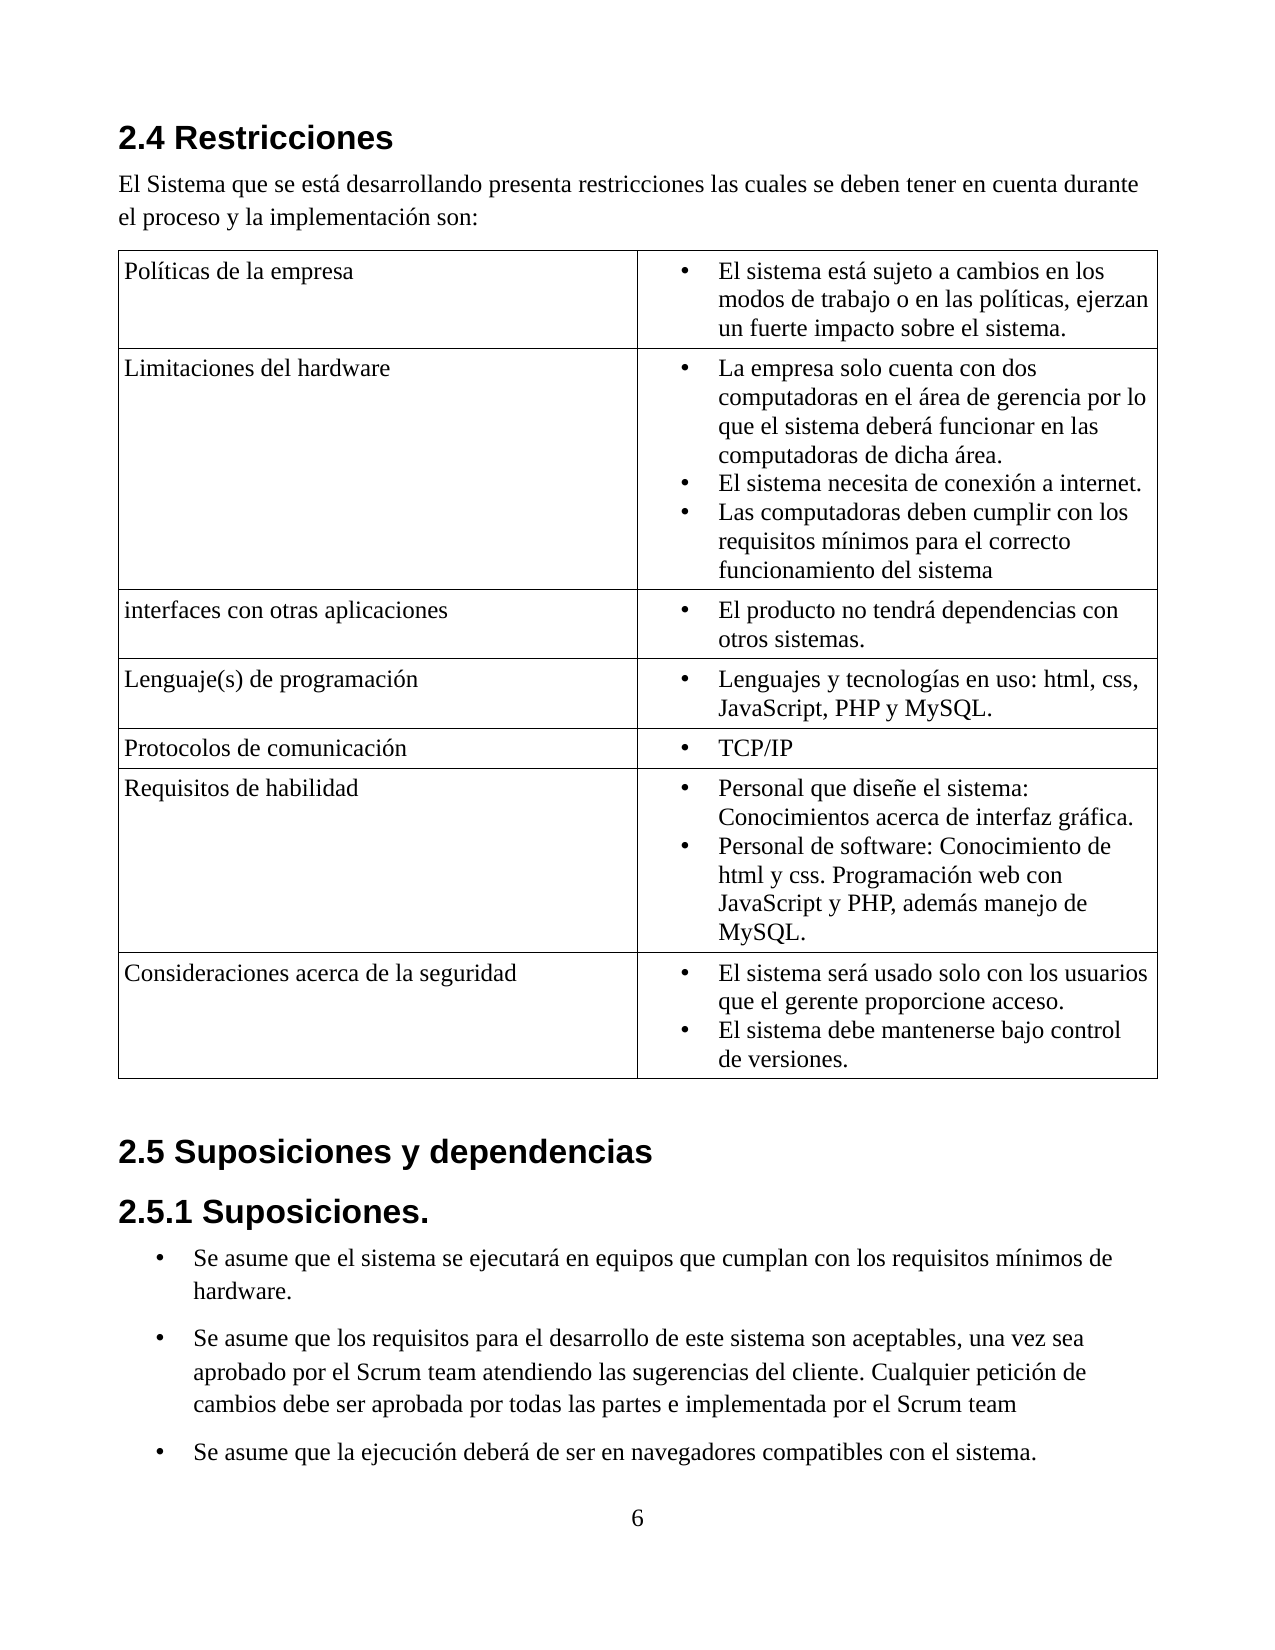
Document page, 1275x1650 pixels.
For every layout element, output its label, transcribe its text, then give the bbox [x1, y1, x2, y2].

table_cell Limitaciones del hardware [119, 349, 637, 589]
table_cell El producto no tendrá dependencias con otros sistemas. [638, 590, 1157, 658]
list Se asume que el sistema se ejecutará en equipos que cumplan con los requisitos mínimos de hardware. [156, 1243, 1157, 1305]
table_cell Lenguajes y tecnologías en uso: html, css, JavaScript, PHP y MySQL. [638, 659, 1157, 727]
table_cell interfaces con otras aplicaciones [119, 590, 637, 658]
table_cell Requisitos de habilidad [119, 769, 637, 952]
table_cell Protocolos de comunicación [119, 729, 637, 768]
list Se asume que la ejecución deberá de ser en navegadores compatibles con el sistema. [156, 1437, 1157, 1466]
table_cell TCP/IP [638, 729, 1157, 768]
list Se asume que los requisitos para el desarrollo de este sistema son aceptables, una vez sea aprobado por el Scrum team atendiendo las sugerencias del cliente. Cualquier petición de cambios debe ser aprobada por todas las partes e implementada por el Scrum team [156, 1323, 1157, 1418]
subtitle 2.4 Restricciones [118, 118, 1157, 157]
table_cell Consideraciones acerca de la seguridad [119, 953, 637, 1078]
table_header El sistema está sujeto a cambios en los modos de trabajo o en las políticas, ejerzan un fuerte impacto sobre el sistema. [638, 251, 1157, 348]
subtitle 2.5 Suposiciones y dependencias [118, 1132, 1157, 1171]
table_cell El sistema será usado solo con los usuarios que el gerente proporcione acceso. El sistema debe mantenerse bajo control de versiones. [638, 953, 1157, 1078]
table_cell La empresa solo cuenta con dos computadoras en el área de gerencia por lo que el sistema deberá funcionar en las computadoras de dicha área. El sistema necesita de conexión a internet. Las computadoras deben cumplir con los requisitos mínimos para el correcto funcionamiento del sistema [638, 349, 1157, 589]
table_header Políticas de la empresa [119, 251, 637, 348]
text El Sistema que se está desarrollando presenta restricciones las cuales se deben tener en cuenta durante el proceso y la implementación son: [118, 169, 1157, 231]
subtitle 2.5.1 Suposiciones. [118, 1192, 1157, 1230]
table_cell Personal que diseñe el sistema: Conocimientos acerca de interfaz gráfica. Personal de software: Conocimiento de html y css. Programación web con JavaScript y PHP, además manejo de MySQL. [638, 769, 1157, 952]
table_cell Lenguaje(s) de programación [119, 659, 637, 727]
